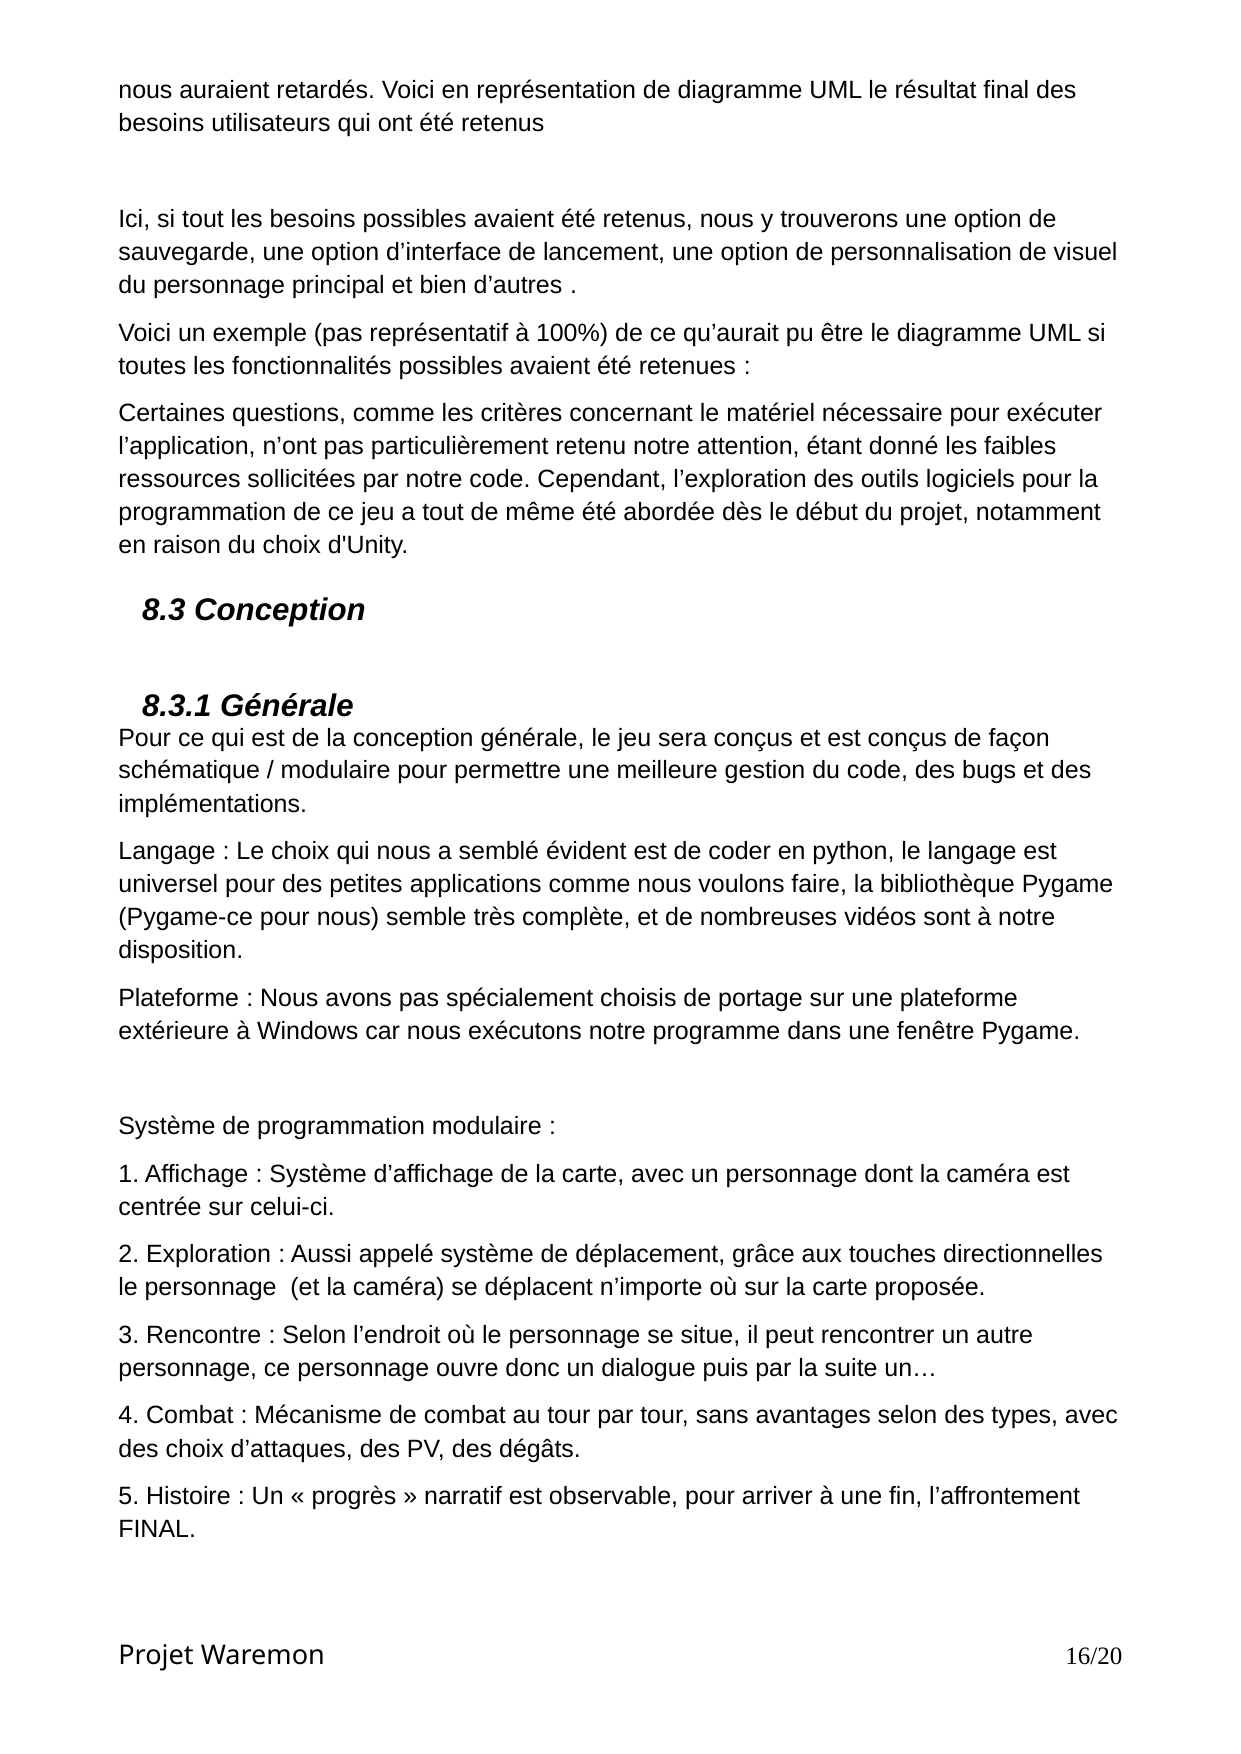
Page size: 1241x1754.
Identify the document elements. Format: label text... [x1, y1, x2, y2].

text 4. Combat : Mécanisme de combat au tour par tour, sans avantages selon des types, avec des choix d’attaques, des PV, des dégâts. [118, 1401, 1122, 1462]
text Pour ce qui est de la conception générale, le jeu sera conçus et est conçus de façon schématique / modulaire pour permettre une meilleure gestion du code, des bugs et des implémentations. [118, 722, 1122, 817]
text 5. Histoire : Un « progrès » narratif est observable, pour arriver à une fin, l’affrontement FINAL. [118, 1481, 1122, 1543]
text 1. Affichage : Système d’affichage de la carte, avec un personnage dont la caméra est centrée sur celui-ci. [118, 1159, 1122, 1220]
text Certaines questions, comme les critères concernant le matériel nécessaire pour exécuter l’application, n’ont pas particulièrement retenu notre attention, étant donné les faibles ressources sollicitées par notre code. Cependant, l’exploration des outils logiciels pour la programmation de ce jeu a tout de même été abordée dès le début du projet, notamment en raison du choix d'Unity. [118, 398, 1122, 559]
text Ici, si tout les besoins possibles avaient été retenus, nous y trouverons une option de sauvegarde, une option d’interface de lancement, une option de personnalisation de visuel du personnage principal et bien d’autres . [118, 204, 1122, 299]
text Langage : Le choix qui nous a semblé évident est de coder en python, le langage est universel pour des petites applications comme nous voulons faire, la bibliothèque Pygame (Pygame-ce pour nous) semble très complète, et de nombreuses vidéos sont à notre disposition. [118, 836, 1122, 964]
text Système de programmation modulaire : [118, 1111, 1122, 1140]
subtitle 8.3.1 Générale [142, 687, 1122, 722]
text Voici un exemple (pas représentatif à 100%) de ce qu’aurait pu être le diagramme UML si toutes les fonctionnalités possibles avaient été retenues : [118, 318, 1122, 379]
subtitle 8.3 Conception [142, 591, 1122, 626]
text Plateforme : Nous avons pas spécialement choisis de portage sur une plateforme extérieure à Windows car nous exécutons notre programme dans une fenêtre Pygame. [118, 983, 1122, 1044]
text 2. Exploration : Aussi appelé système de déplacement, grâce aux touches directionnelles le personnage (et la caméra) se déplacent n’importe où sur la carte proposée. [118, 1239, 1122, 1301]
text nous auraient retardés. Voici en représentation de diagramme UML le résultat final des besoins utilisateurs qui ont été retenus [118, 75, 1122, 137]
text 3. Rencontre : Selon l’endroit où le personnage se situe, il peut rencontrer un autre personnage, ce personnage ouvre donc un dialogue puis par la suite un… [118, 1320, 1122, 1382]
